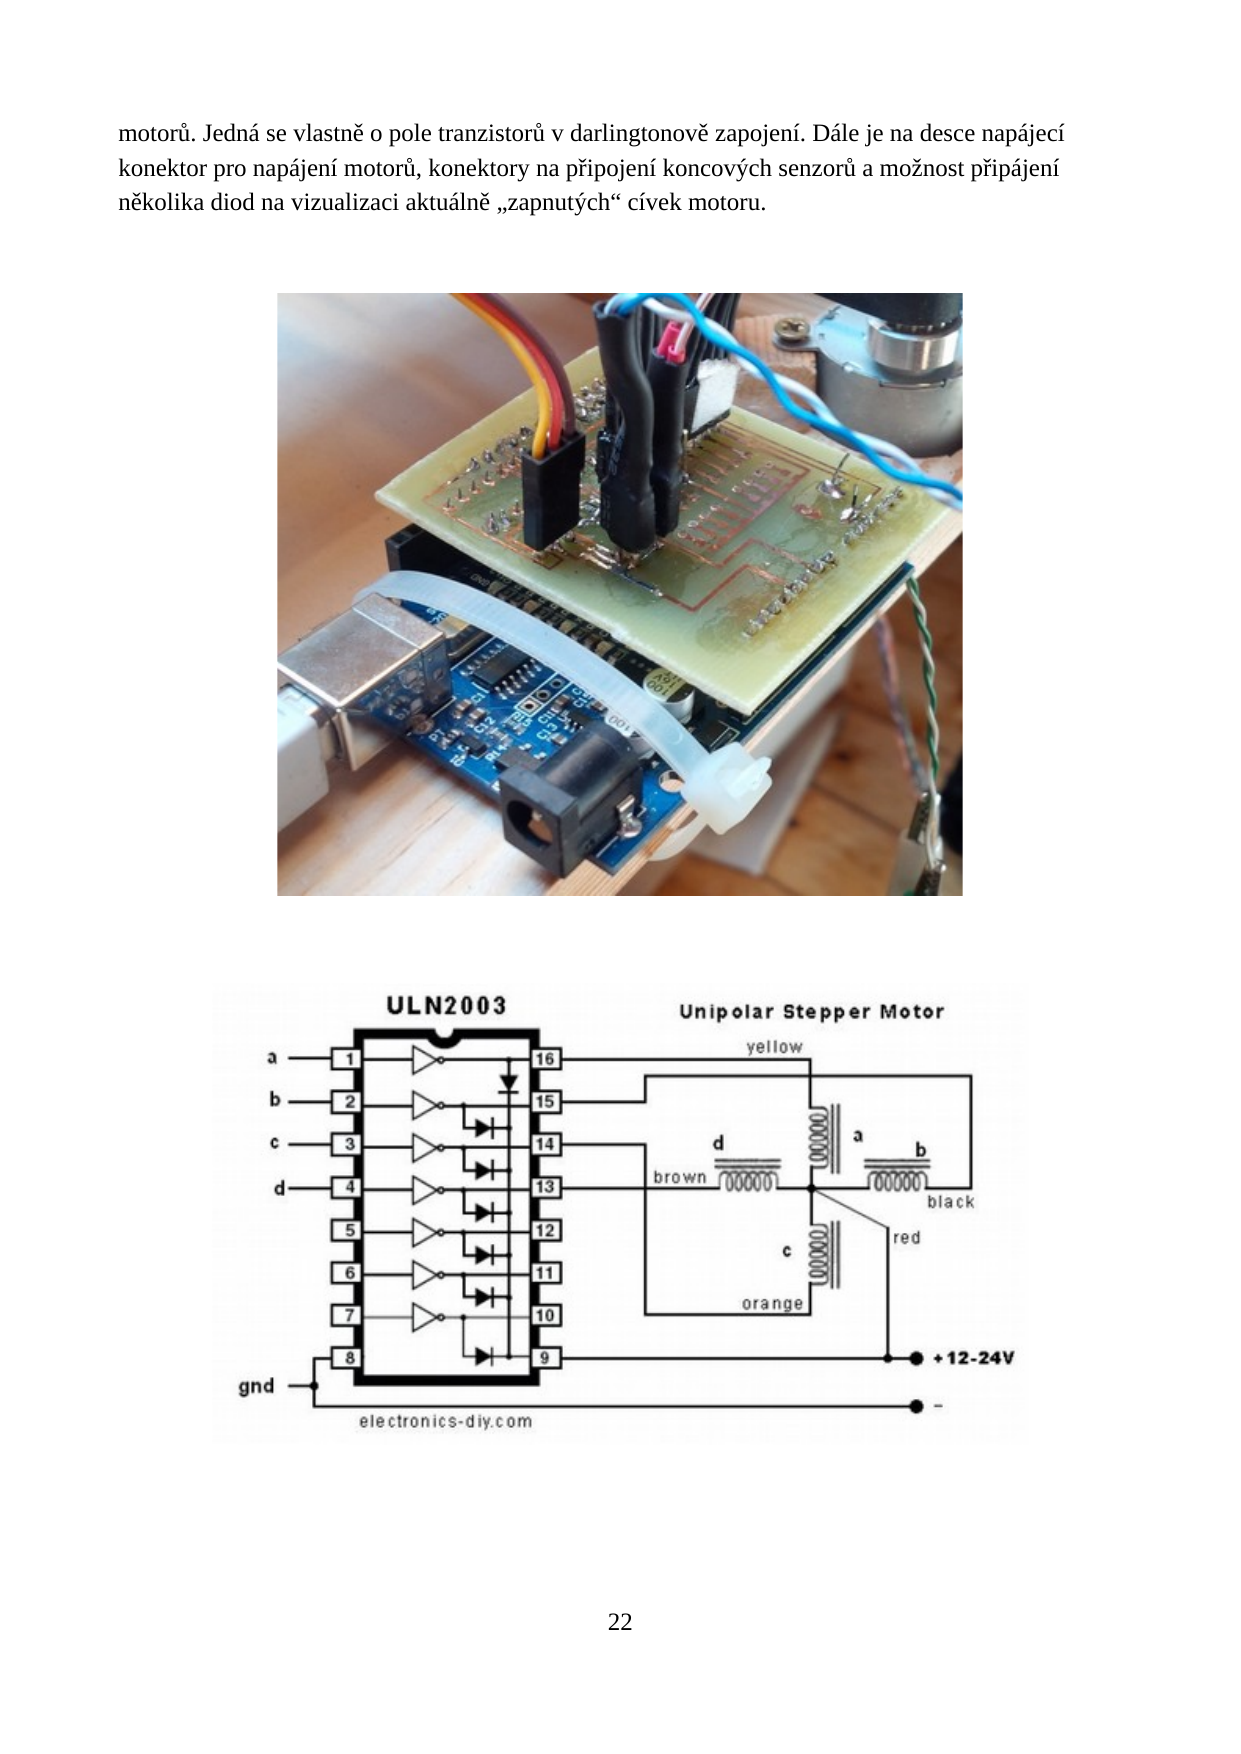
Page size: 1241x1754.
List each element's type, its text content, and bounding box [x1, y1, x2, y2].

picture [211, 983, 1029, 1445]
text motorů. Jedná se vlastně o pole tranzistorů v darlingtonově zapojení. Dále je na desce napájecí konektor pro napájení motorů, konektory na připojení koncových senzorů a možnost připájení několika diod na vizualizaci aktuálně „zapnutých“ cívek motoru. [118, 118, 1122, 216]
picture [277, 293, 963, 896]
